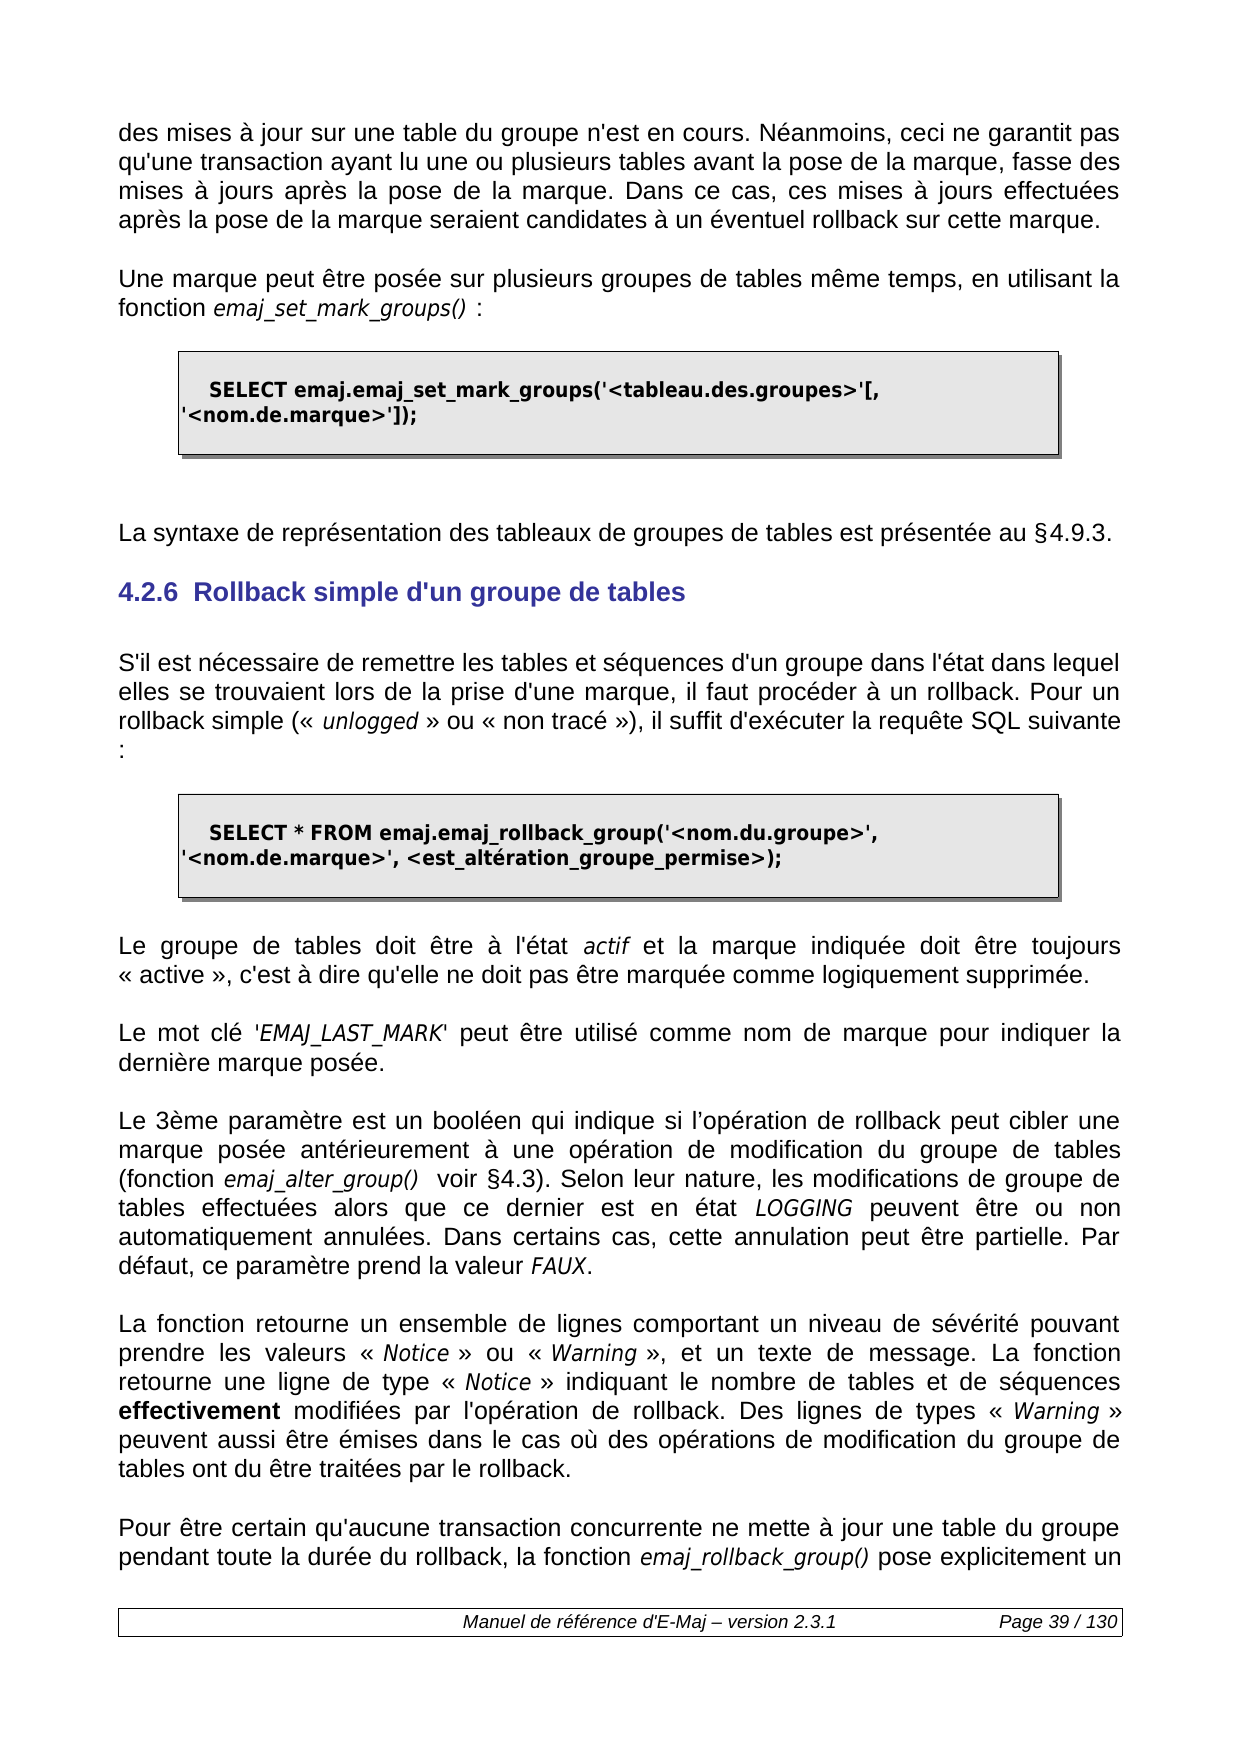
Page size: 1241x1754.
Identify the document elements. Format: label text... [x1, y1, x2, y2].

text Une marque peut être posée sur plusieurs groupes de tables même temps, en utilisant la fonction emaj_set_mark_groups() : [118, 263, 1122, 322]
text Le mot clé 'EMAJ_LAST_MARK' peut être utilisé comme nom de marque pour indiquer la dernière marque posée. [118, 1018, 1122, 1076]
text Pour être certain qu'aucune transaction concurrente ne mette à jour une table du groupe pendant toute la durée du rollback, la fonction emaj_rollback_group() pose explicitement un [118, 1512, 1122, 1571]
text S'il est nécessaire de remettre les tables et séquences d'un groupe dans l'état dans lequel elles se trouvaient lors de la prise d'une marque, il faut procéder à un rollback. Pour un rollback simple (« unlogged » ou « non tracé »), il suffit d'exécuter la requête SQL suivante : [118, 648, 1122, 764]
text Le groupe de tables doit être à l'état actif et la marque indiquée doit être toujours « active », c'est à dire qu'elle ne doit pas être marquée comme logiquement supprimée. [118, 931, 1122, 989]
subtitle Rollback simple d'un groupe de tables [118, 576, 1122, 607]
text Le 3ème paramètre est un booléen qui indique si l’opération de rollback peut cibler une marque posée antérieurement à une opération de modification du groupe de tables (fonction emaj_alter_group() voir §4.3). Selon leur nature, les modifications de groupe de tables effectuées alors que ce dernier est en état LOGGING peuvent être ou non automatiquement annulées. Dans certains cas, cette annulation peut être partielle. Par défaut, ce paramètre prend la valeur FAUX. [118, 1106, 1122, 1280]
text SELECT emaj.emaj_set_mark_groups('<tableau.des.groupes>'[, '<nom.de.marque>']); [179, 375, 1058, 424]
text SELECT * FROM emaj.emaj_rollback_group('<nom.du.groupe>', '<nom.de.marque>', <est_altération_groupe_permise>); [179, 818, 1058, 867]
text des mises à jour sur une table du groupe n'est en cours. Néanmoins, ceci ne garantit pas qu'une transaction ayant lu une ou plusieurs tables avant la pose de la marque, fasse des mises à jours après la pose de la marque. Dans ce cas, ces mises à jours effectuées après la pose de la marque seraient candidates à un éventuel rollback sur cette marque. [118, 118, 1122, 234]
text La syntaxe de représentation des tableaux de groupes de tables est présentée au §4.9.3. [118, 517, 1122, 546]
text La fonction retourne un ensemble de lignes comportant un niveau de sévérité pouvant prendre les valeurs « Notice » ou « Warning », et un texte de message. La fonction retourne une ligne de type « Notice » indiquant le nombre de tables et de séquences effectivement modifiées par l'opération de rollback. Des lignes de types « Warning » peuvent aussi être émises dans le cas où des opérations de modification du groupe de tables ont du être traitées par le rollback. [118, 1309, 1122, 1483]
